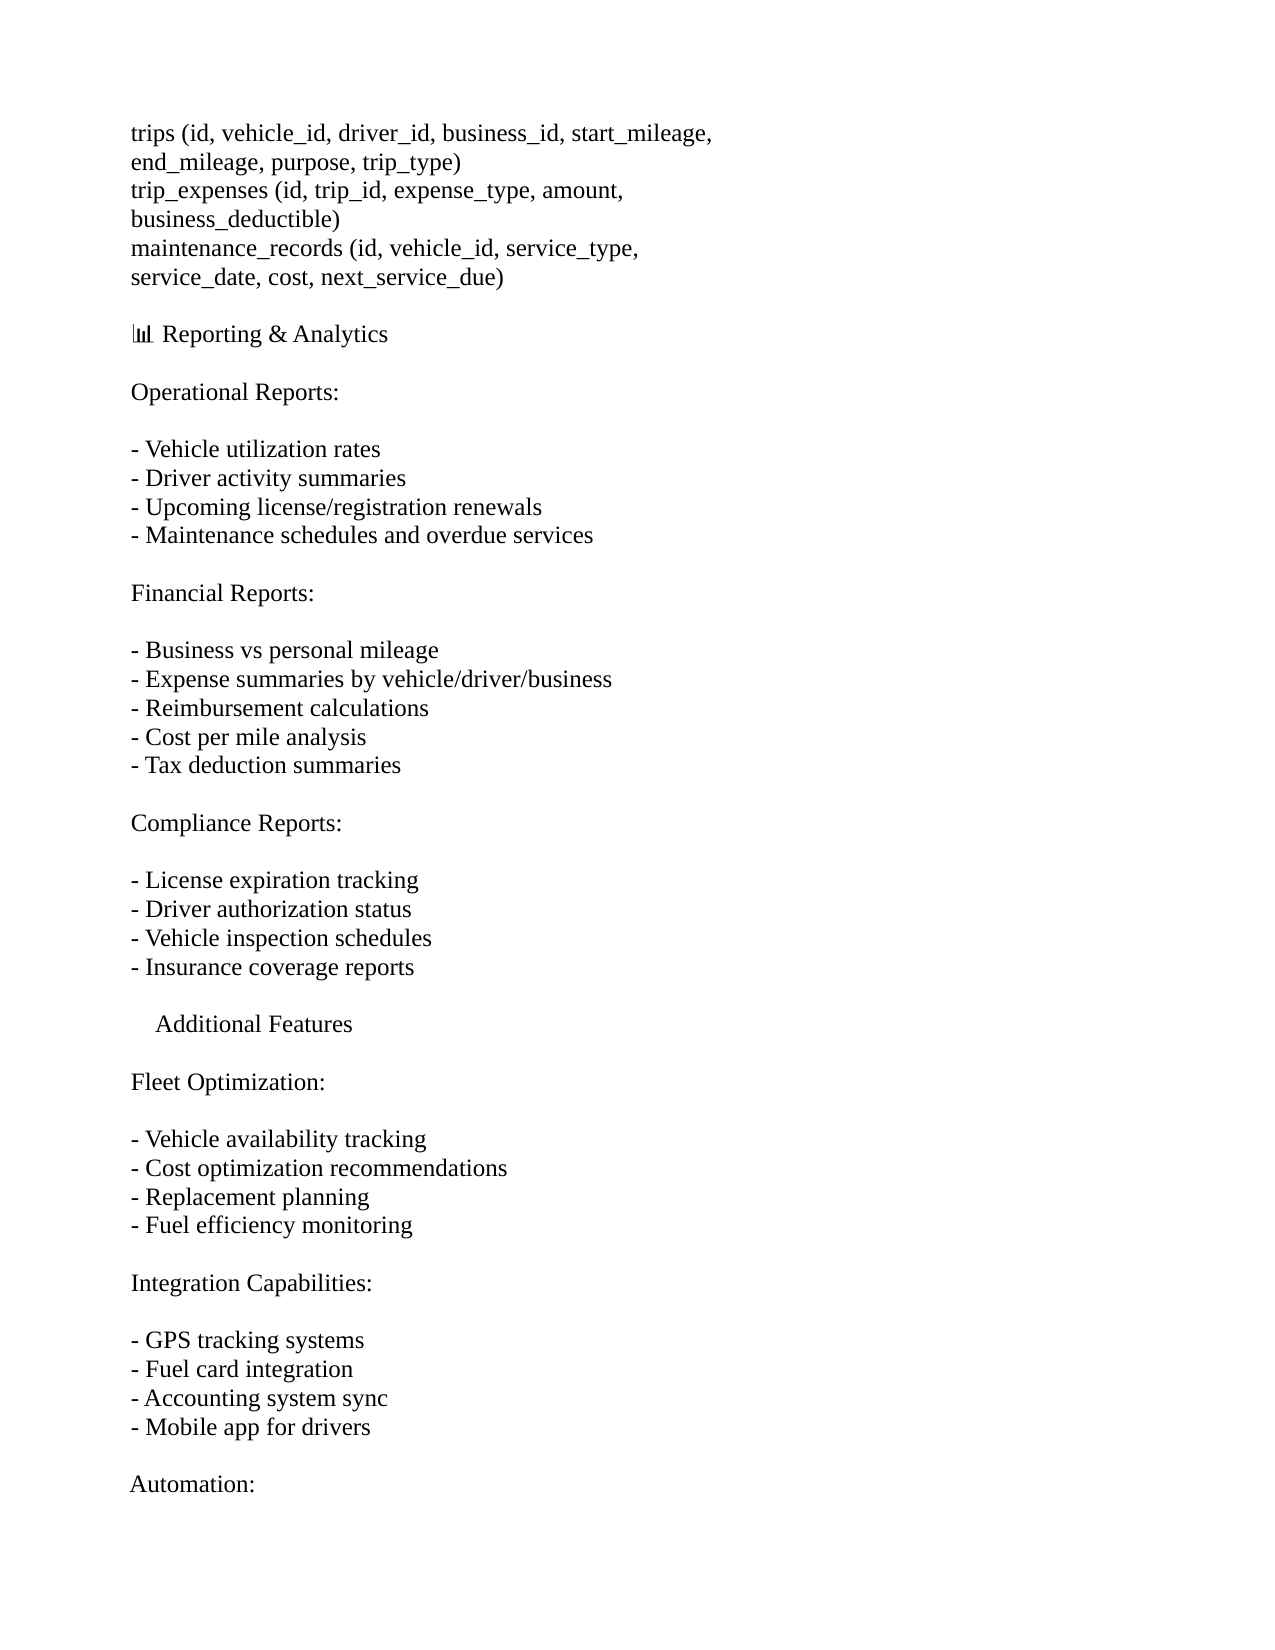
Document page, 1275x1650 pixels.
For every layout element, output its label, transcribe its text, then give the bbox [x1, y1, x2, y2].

text Fleet Optimization: [118, 1067, 1157, 1096]
text - Expense summaries by vehicle/driver/business [118, 664, 1157, 693]
text - Vehicle availability tracking [118, 1124, 1157, 1153]
text trip_expenses (id, trip_id, expense_type, amount, [118, 176, 1157, 204]
text - Replacement planning [118, 1182, 1157, 1211]
text - License expiration tracking [118, 866, 1157, 894]
text Compliance Reports: [118, 808, 1157, 837]
text - Cost per mile analysis [118, 722, 1157, 751]
text Operational Reports: [118, 377, 1157, 406]
text - Cost optimization recommendations [118, 1153, 1157, 1182]
text - GPS tracking systems [118, 1326, 1157, 1354]
text - Accounting system sync [118, 1383, 1157, 1412]
text - Vehicle inspection schedules [118, 923, 1157, 952]
text - Reimbursement calculations [118, 693, 1157, 722]
text end_mileage, purpose, trip_type) [118, 147, 1157, 176]
text - Driver activity summaries [118, 463, 1157, 492]
text - Fuel efficiency monitoring [118, 1211, 1157, 1239]
text - Driver authorization status [118, 894, 1157, 923]
text - Upcoming license/registration renewals [118, 492, 1157, 521]
text - Business vs personal mileage [118, 636, 1157, 664]
text Automation: [118, 1469, 1157, 1498]
text maintenance_records (id, vehicle_id, service_type, [118, 233, 1157, 262]
text 📊 Reporting & Analytics [118, 319, 1157, 348]
text Financial Reports: [118, 578, 1157, 607]
text service_date, cost, next_service_due) [118, 262, 1157, 291]
text - Tax deduction summaries [118, 751, 1157, 779]
text business_deductible) [118, 204, 1157, 233]
text - Maintenance schedules and overdue services [118, 521, 1157, 549]
text Integration Capabilities: [118, 1268, 1157, 1297]
text 🔧 Additional Features [118, 1009, 1157, 1038]
text - Fuel card integration [118, 1354, 1157, 1383]
text trips (id, vehicle_id, driver_id, business_id, start_mileage, [118, 118, 1157, 147]
text - Mobile app for drivers [118, 1412, 1157, 1441]
text - Insurance coverage reports [118, 952, 1157, 981]
text - Vehicle utilization rates [118, 434, 1157, 463]
